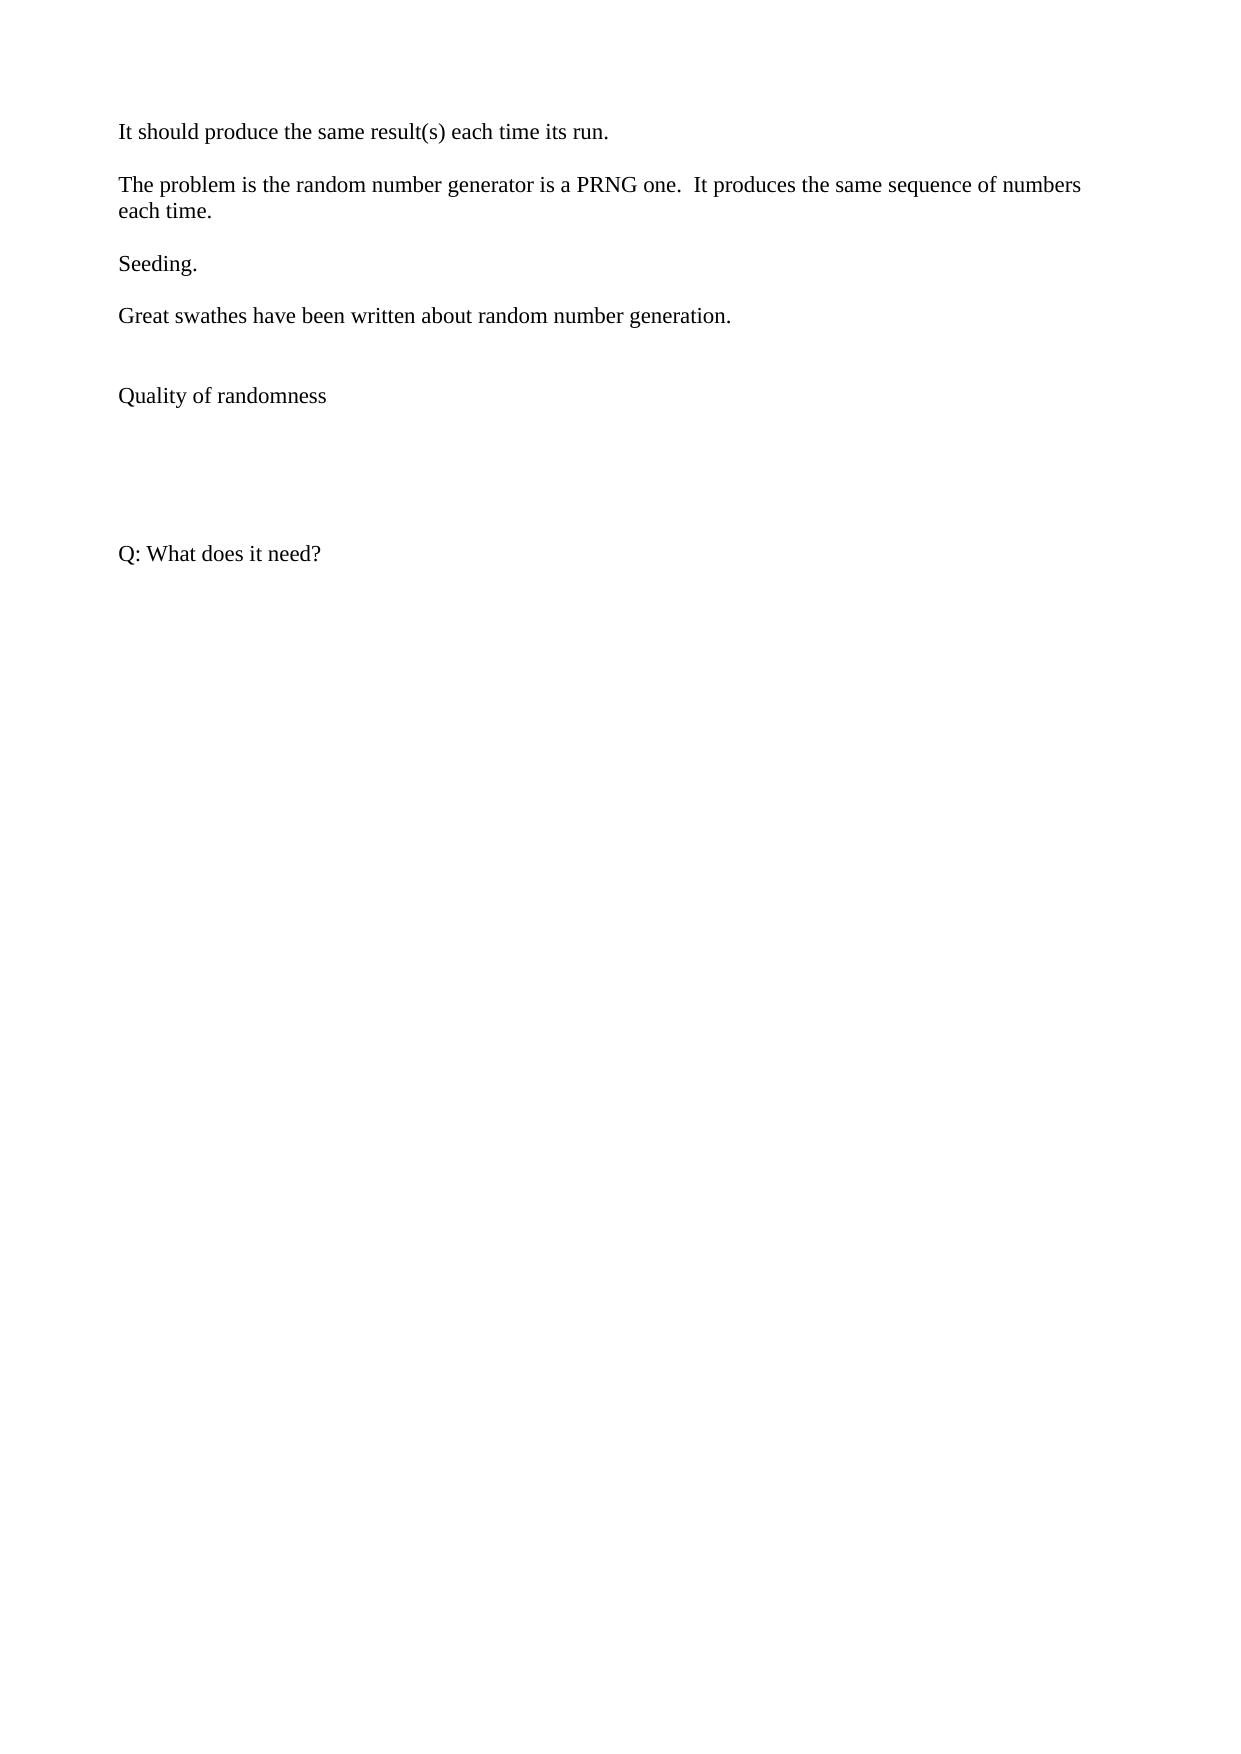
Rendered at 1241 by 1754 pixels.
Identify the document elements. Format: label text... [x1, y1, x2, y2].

text It should produce the same result(s) each time its run. [118, 118, 1122, 144]
text Great swathes have been written about random number generation. [118, 303, 1122, 329]
text Quality of randomness [118, 382, 1122, 408]
text Q: What does it need? [118, 540, 1122, 566]
text Seeding. [118, 250, 1122, 276]
text The problem is the random number generator is a PRNG one. It produces the same sequence of numbers each time. [118, 171, 1122, 223]
